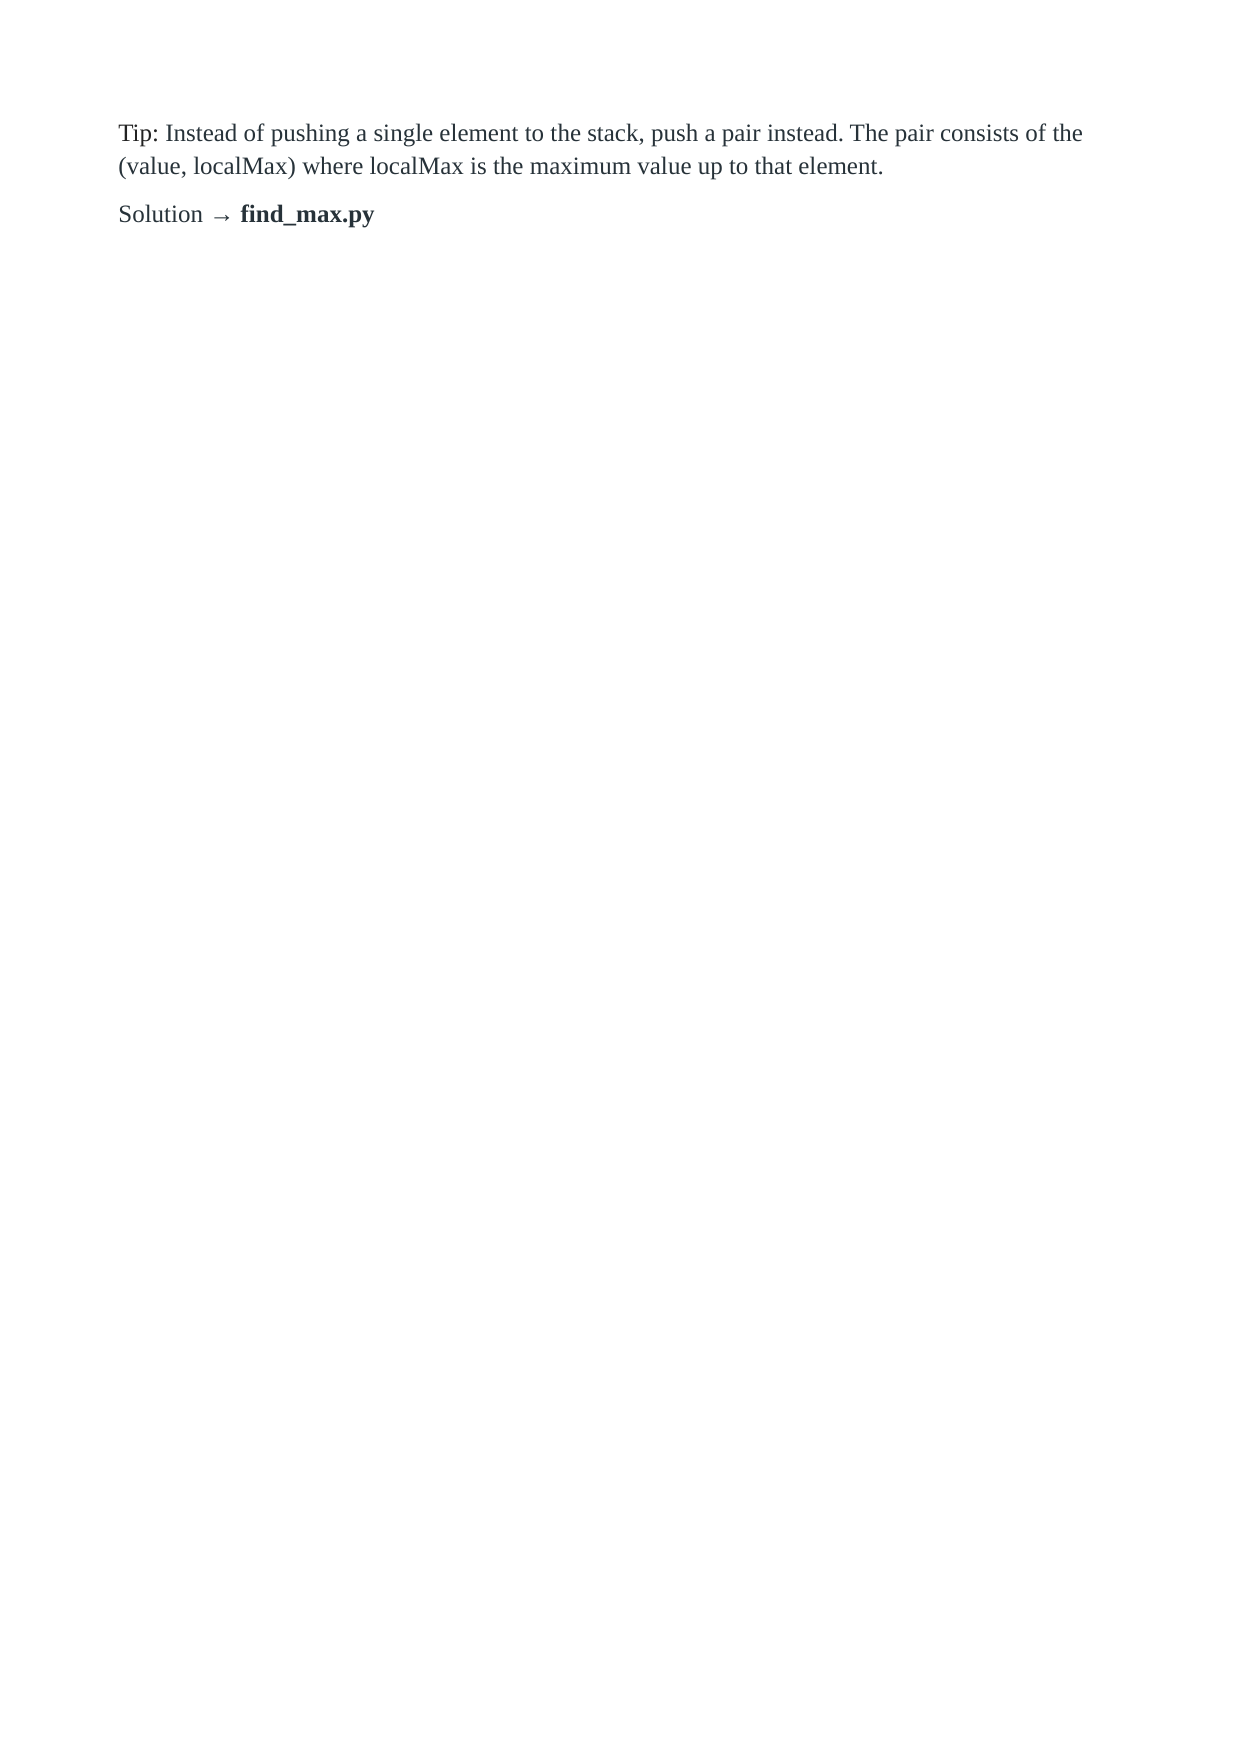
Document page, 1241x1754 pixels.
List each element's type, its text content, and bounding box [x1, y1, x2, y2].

text Solution → find_max.py [118, 199, 1122, 227]
text Tip: Instead of pushing a single element to the stack, push a pair instead. The pair consists of the (value, localMax) where localMax is the maximum value up to that element. [118, 118, 1122, 180]
